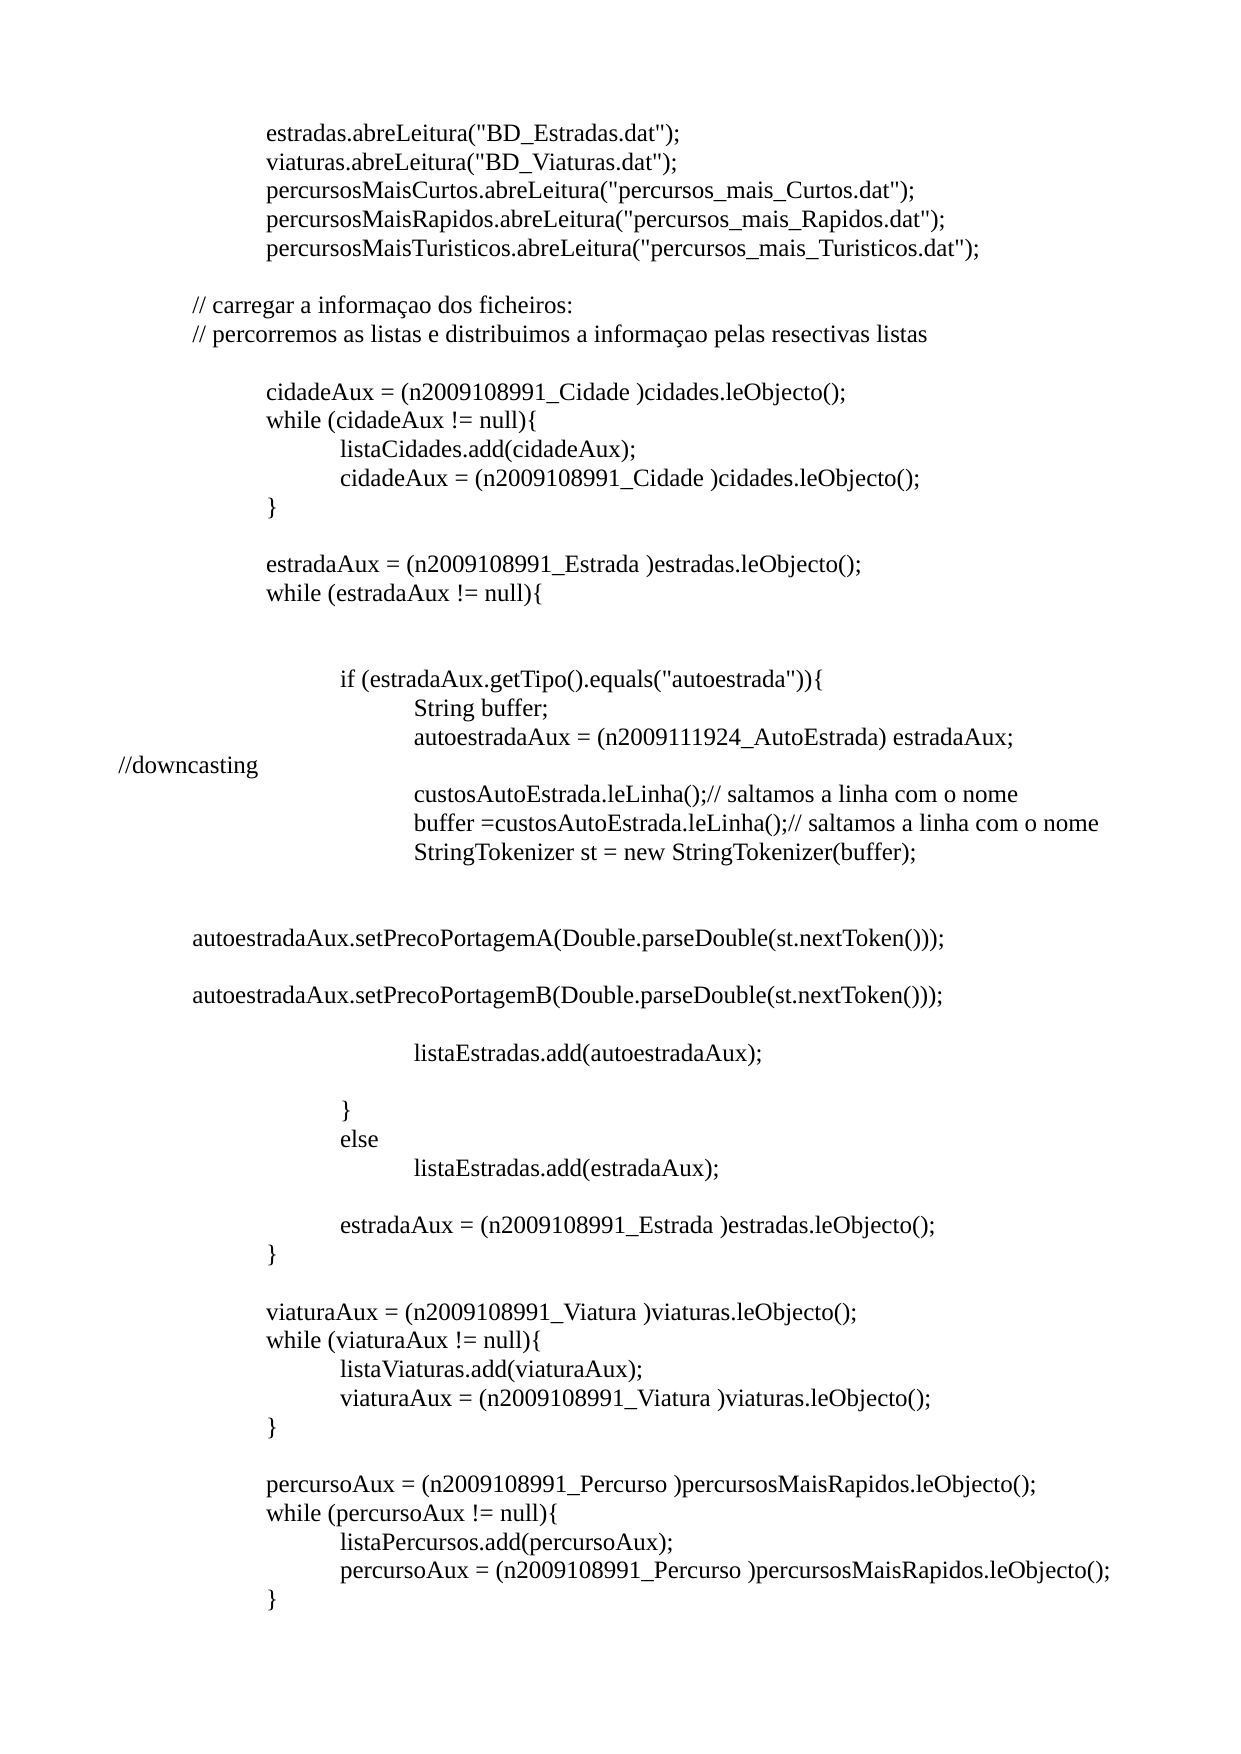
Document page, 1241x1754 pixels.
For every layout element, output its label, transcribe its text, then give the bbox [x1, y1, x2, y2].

text String buffer; [118, 693, 1122, 722]
text viaturaAux = (n2009108991_Viatura )viaturas.leObjecto(); [118, 1383, 1122, 1412]
text // carregar a informaçao dos ficheiros: [118, 291, 1122, 319]
text while (viaturaAux != null){ [118, 1326, 1122, 1354]
text cidadeAux = (n2009108991_Cidade )cidades.leObjecto(); [118, 377, 1122, 406]
text } [118, 1584, 1122, 1613]
text percursoAux = (n2009108991_Percurso )percursosMaisRapidos.leObjecto(); [118, 1469, 1122, 1498]
text listaEstradas.add(estradaAux); [118, 1153, 1122, 1182]
text autoestradaAux.setPrecoPortagemB(Double.parseDouble(st.nextToken())); [118, 952, 1122, 1009]
text while (cidadeAux != null){ [118, 406, 1122, 434]
text } [118, 1412, 1122, 1441]
text listaViaturas.add(viaturaAux); [118, 1354, 1122, 1383]
text } [118, 1239, 1122, 1268]
text estradaAux = (n2009108991_Estrada )estradas.leObjecto(); [118, 549, 1122, 578]
text custosAutoEstrada.leLinha();// saltamos a linha com o nome [118, 779, 1122, 808]
text // percorremos as listas e distribuimos a informaçao pelas resectivas listas [118, 319, 1122, 348]
text } [118, 1096, 1122, 1124]
text listaEstradas.add(autoestradaAux); [118, 1038, 1122, 1067]
text cidadeAux = (n2009108991_Cidade )cidades.leObjecto(); [118, 463, 1122, 492]
text else [118, 1124, 1122, 1153]
text percursosMaisCurtos.abreLeitura("percursos_mais_Curtos.dat"); [118, 176, 1122, 204]
text StringTokenizer st = new StringTokenizer(buffer); [118, 837, 1122, 866]
text while (estradaAux != null){ [118, 578, 1122, 607]
text viaturas.abreLeitura("BD_Viaturas.dat"); [118, 147, 1122, 176]
text estradas.abreLeitura("BD_Estradas.dat"); [118, 118, 1122, 147]
text percursoAux = (n2009108991_Percurso )percursosMaisRapidos.leObjecto(); [118, 1556, 1122, 1584]
text if (estradaAux.getTipo().equals("autoestrada")){ [118, 664, 1122, 693]
text buffer =custosAutoEstrada.leLinha();// saltamos a linha com o nome [118, 808, 1122, 837]
text estradaAux = (n2009108991_Estrada )estradas.leObjecto(); [118, 1211, 1122, 1239]
text autoestradaAux.setPrecoPortagemA(Double.parseDouble(st.nextToken())); [118, 894, 1122, 952]
text percursosMaisTuristicos.abreLeitura("percursos_mais_Turisticos.dat"); [118, 233, 1122, 262]
text } [118, 492, 1122, 521]
text while (percursoAux != null){ [118, 1498, 1122, 1527]
text listaCidades.add(cidadeAux); [118, 434, 1122, 463]
text listaPercursos.add(percursoAux); [118, 1527, 1122, 1556]
text viaturaAux = (n2009108991_Viatura )viaturas.leObjecto(); [118, 1297, 1122, 1326]
text percursosMaisRapidos.abreLeitura("percursos_mais_Rapidos.dat"); [118, 204, 1122, 233]
text autoestradaAux = (n2009111924_AutoEstrada) estradaAux; //downcasting [118, 722, 1122, 779]
